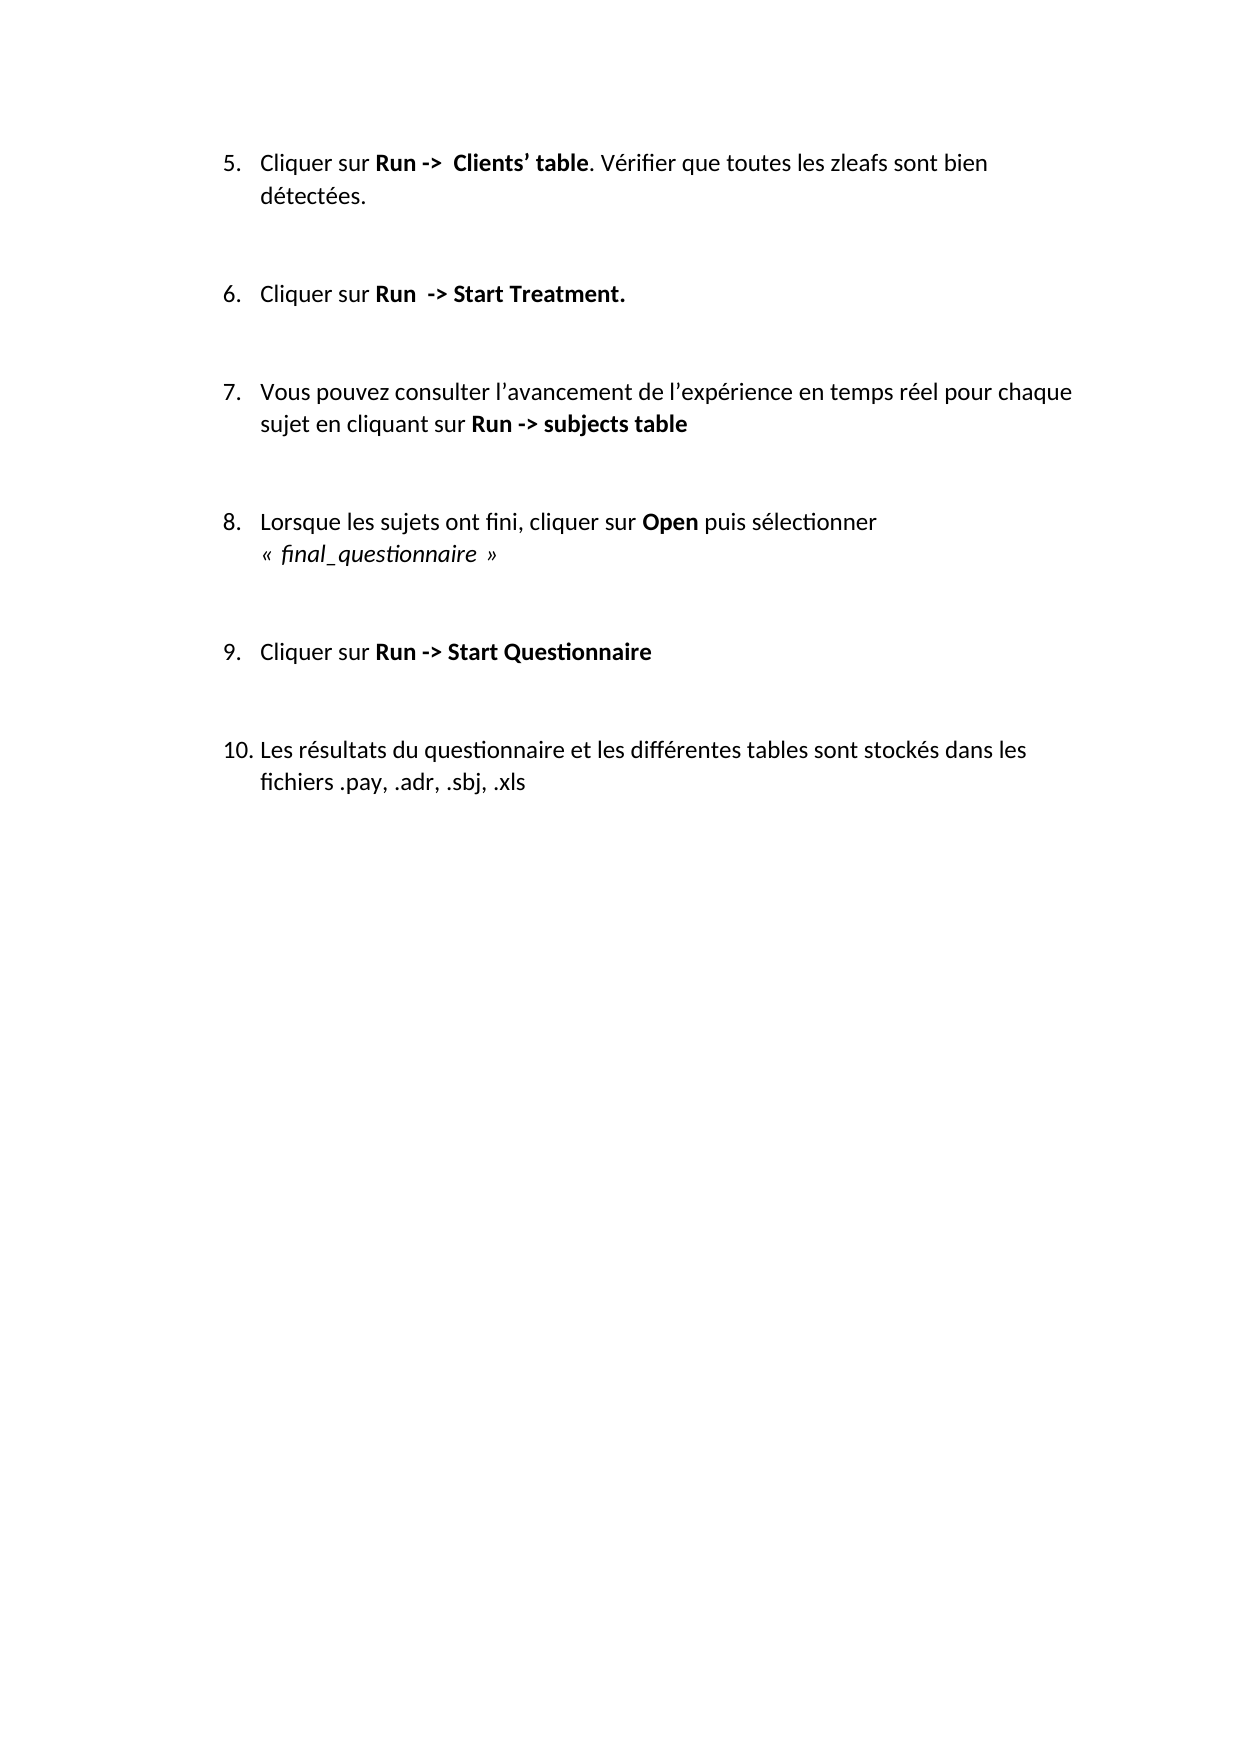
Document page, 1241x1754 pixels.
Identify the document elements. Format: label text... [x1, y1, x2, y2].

list Cliquer sur Run -> Start Questionnaire [223, 636, 1093, 667]
list Lorsque les sujets ont fini, cliquer sur Open puis sélectionner « final_questionnaire » [223, 506, 1093, 569]
list Cliquer sur Run -> Clients’ table. Vérifier que toutes les zleafs sont bien détectées. [223, 148, 1093, 210]
list Cliquer sur Run -> Start Treatment. [223, 278, 1093, 308]
list Les résultats du questionnaire et les différentes tables sont stockés dans les fichiers .pay, .adr, .sbj, .xls [223, 734, 1093, 797]
list Vous pouvez consulter l’avancement de l’expérience en temps réel pour chaque sujet en cliquant sur Run -> subjects table [223, 376, 1093, 438]
